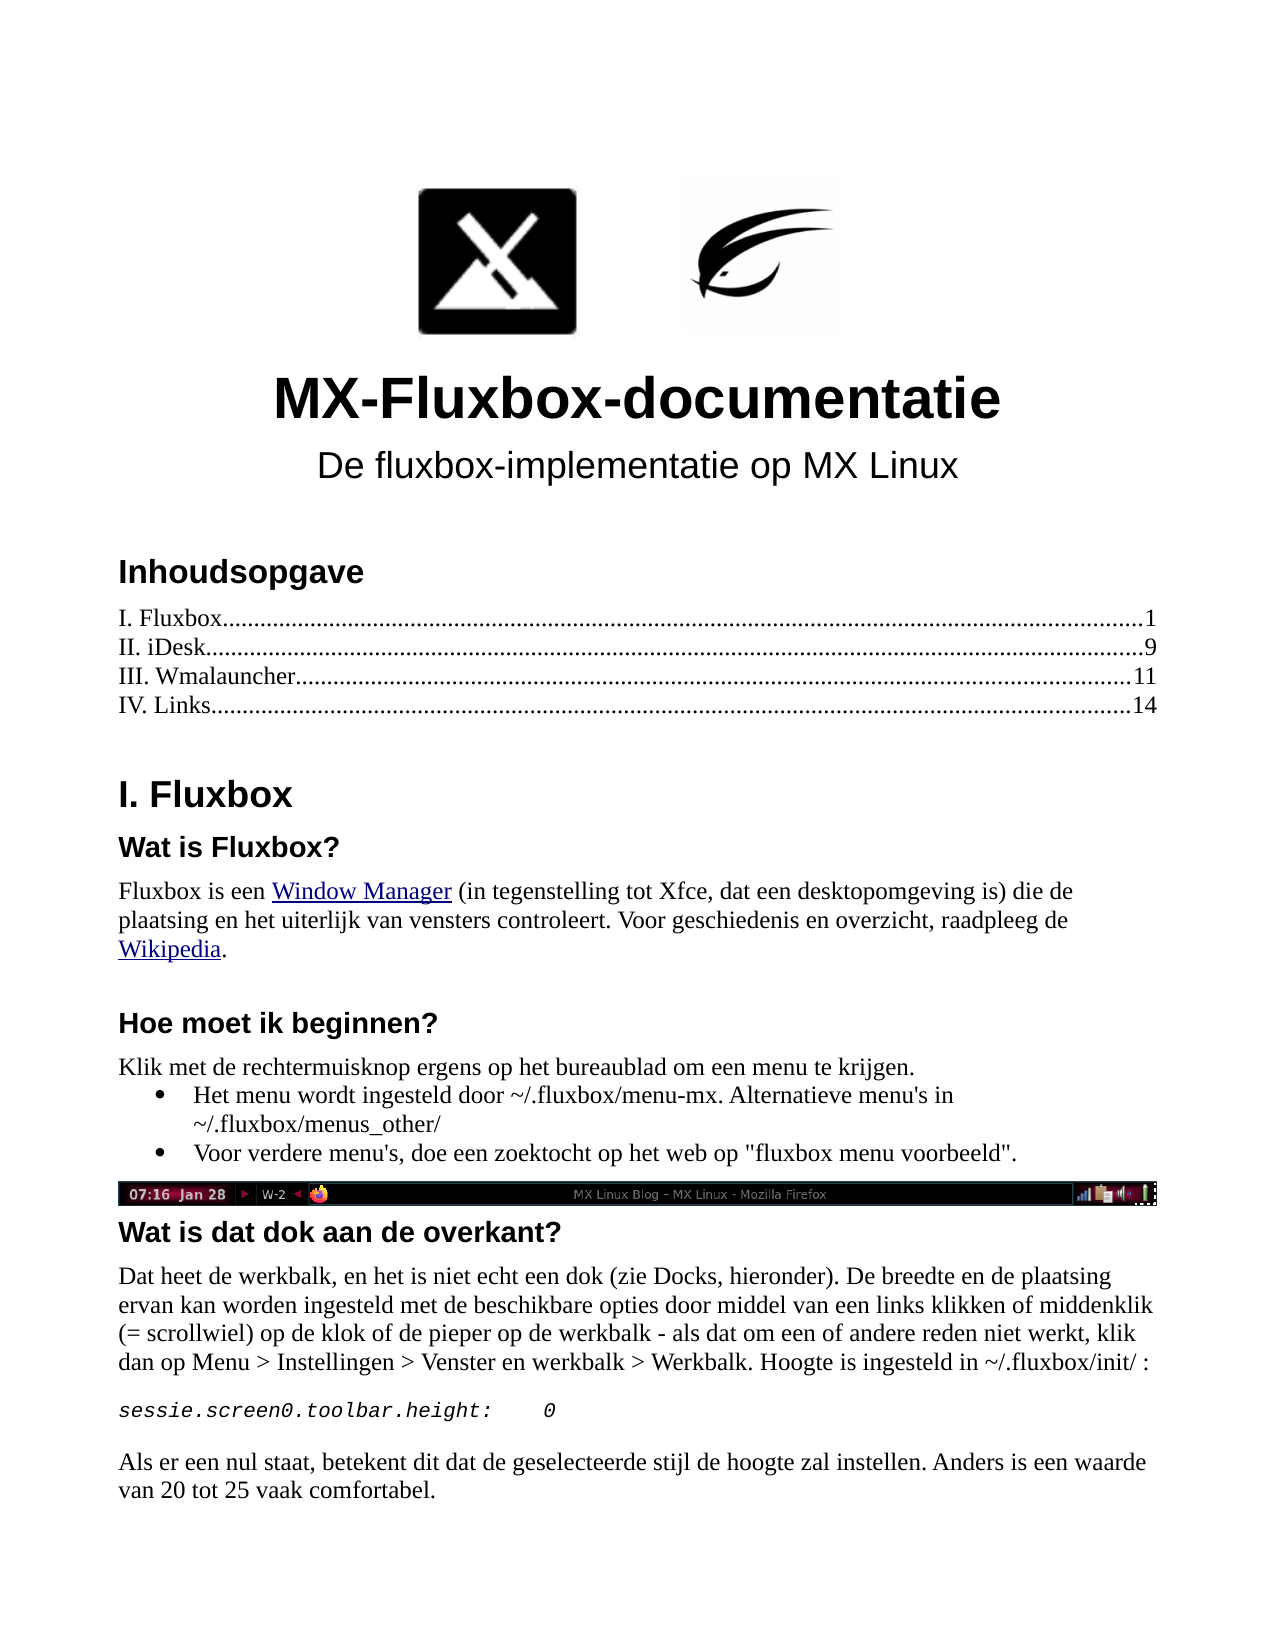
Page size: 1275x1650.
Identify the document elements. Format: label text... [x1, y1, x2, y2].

text IV. Links 14 [118, 690, 1157, 718]
text sessie.screen0.toolbar.height: 0 [118, 1399, 1157, 1423]
text Klik met de rechtermuisknop ergens op het bureaublad om een menu te krijgen. [118, 1052, 1157, 1081]
subtitle De fluxbox-implementatie op MX Linux [118, 443, 1157, 486]
picture [118, 1181, 1157, 1206]
picture [415, 186, 581, 339]
text I. Fluxbox 1 [118, 603, 1157, 632]
list Het menu wordt ingesteld door ~/.fluxbox/menu-mx. Alternatieve menu's in ~/.fluxbox/menus_other/ [156, 1081, 1157, 1138]
picture [681, 173, 842, 334]
text Als er een nul staat, betekent dit dat de geselecteerde stijl de hoogte zal instellen. Anders is een waarde van 20 tot 25 vaak comfortabel. [118, 1447, 1157, 1504]
subtitle Inhoudsopgave [118, 552, 1157, 591]
text Dat heet de werkbalk, en het is niet echt een dok (zie Docks, hieronder). De breedte en de plaatsing ervan kan worden ingesteld met de beschikbare opties door middel van een links klikken of middenklik (= scrollwiel) op de klok of de pieper op de werkbalk - als dat om een of andere reden niet werkt, klik dan op Menu > Instellingen > Venster en werkbalk > Werkbalk. Hoogte is ingesteld in ~/.fluxbox/init/ : [118, 1261, 1157, 1376]
subtitle Wat is dat dok aan de overkant? [118, 1206, 1157, 1248]
title MX-Fluxbox-documentatie [118, 290, 1157, 430]
list Voor verdere menu's, doe een zoektocht op het web op "fluxbox menu voorbeeld". [156, 1138, 1157, 1167]
subtitle Wat is Fluxbox? [118, 830, 1157, 864]
subtitle Hoe moet ik beginnen? [118, 1006, 1157, 1039]
subtitle I. Fluxbox [118, 772, 1157, 816]
text II. iDesk 9 [118, 632, 1157, 661]
text III. Wmalauncher 11 [118, 661, 1157, 690]
text Fluxbox is een Window Manager (in tegenstelling tot Xfce, dat een desktopomgeving is) die de plaatsing en het uiterlijk van vensters controleert. Voor geschiedenis en overzicht, raadpleeg de Wikipedia. [118, 876, 1157, 962]
